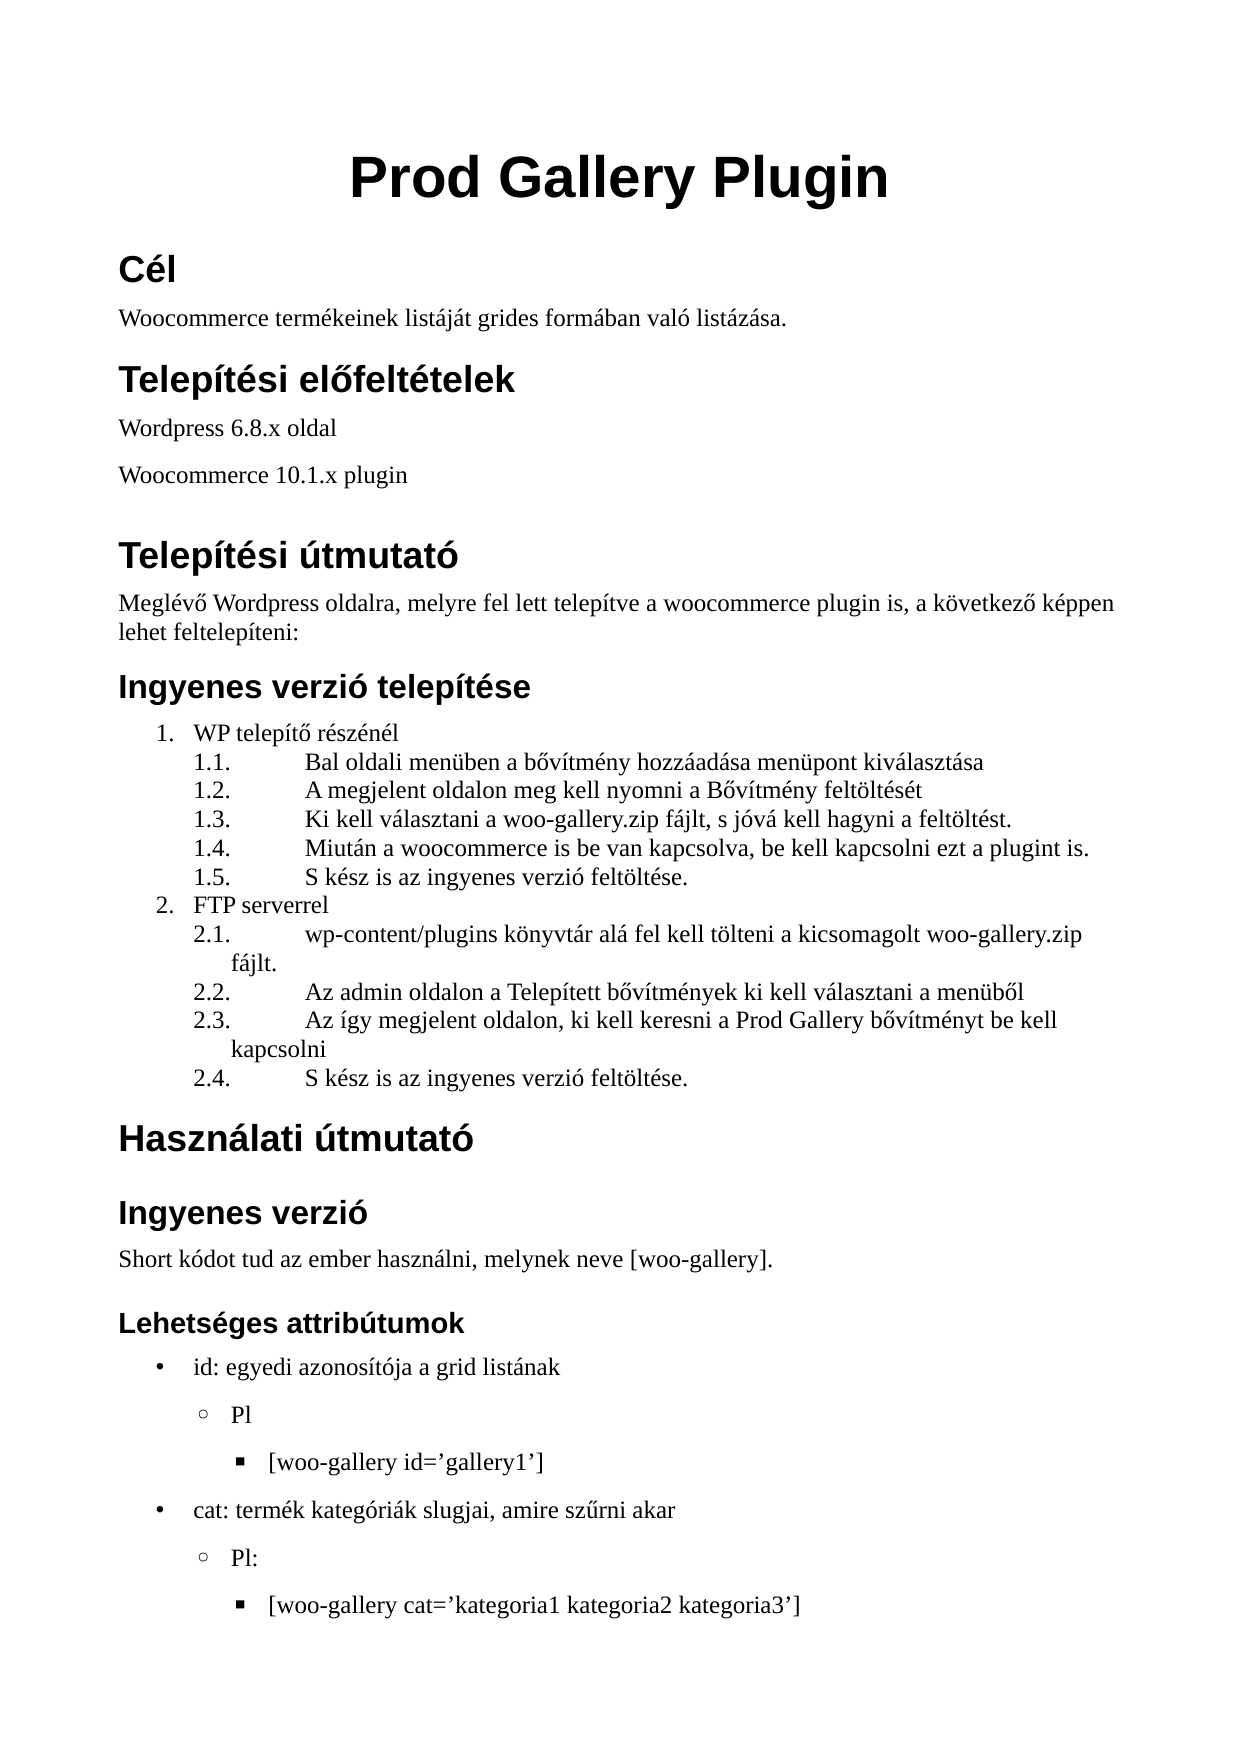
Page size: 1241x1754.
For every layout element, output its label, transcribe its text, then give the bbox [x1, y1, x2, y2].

subtitle Telepítési útmutató [118, 533, 1122, 576]
list Miután a woocommerce is be van kapcsolva, be kell kapcsolni ezt a plugint is. [193, 833, 1122, 862]
title Prod Gallery Plugin [118, 143, 1122, 210]
list S kész is az ingyenes verzió feltöltése. [193, 862, 1122, 890]
subtitle Cél [118, 248, 1122, 291]
list S kész is az ingyenes verzió feltöltése. [193, 1063, 1122, 1092]
text Wordpress 6.8.x oldal [118, 413, 1122, 441]
text Woocommerce termékeinek listáját grides formában való listázása. [118, 303, 1122, 332]
list Ki kell választani a woo-gallery.zip fájlt, s jóvá kell hagyni a feltöltést. [193, 804, 1122, 833]
list WP telepítő részénél [156, 718, 1122, 747]
text Short kódot tud az ember használni, melynek neve [woo-gallery]. [118, 1244, 1122, 1273]
list cat: termék kategóriák slugjai, amire szűrni akar [156, 1495, 1122, 1524]
list [woo-gallery cat=’kategoria1 kategoria2 kategoria3’] [231, 1590, 1122, 1619]
subtitle Használati útmutató [118, 1117, 1122, 1160]
list Pl [193, 1400, 1122, 1428]
text Woocommerce 10.1.x plugin [118, 460, 1122, 489]
list Bal oldali menüben a bővítmény hozzáadása menüpont kiválasztása [193, 747, 1122, 775]
subtitle Ingyenes verzió telepítése [118, 667, 1122, 705]
text Meglévő Wordpress oldalra, melyre fel lett telepítve a woocommerce plugin is, a következő képpen lehet feltelepíteni: [118, 588, 1122, 646]
list FTP serverrel [156, 890, 1122, 919]
list [woo-gallery id=’gallery1’] [231, 1447, 1122, 1476]
subtitle Ingyenes verzió [118, 1193, 1122, 1231]
subtitle Telepítési előfeltételek [118, 357, 1122, 400]
list Az így megjelent oldalon, ki kell keresni a Prod Gallery bővítményt be kell kapcsolni [193, 1005, 1122, 1063]
list id: egyedi azonosítója a grid listának [156, 1352, 1122, 1381]
list wp-content/plugins könyvtár alá fel kell tölteni a kicsomagolt woo-gallery.zip fájlt. [193, 919, 1122, 977]
subtitle Lehetséges attribútumok [118, 1306, 1122, 1340]
list A megjelent oldalon meg kell nyomni a Bővítmény feltöltését [193, 775, 1122, 804]
list Pl: [193, 1543, 1122, 1571]
list Az admin oldalon a Telepített bővítmények ki kell választani a menüből [193, 977, 1122, 1005]
